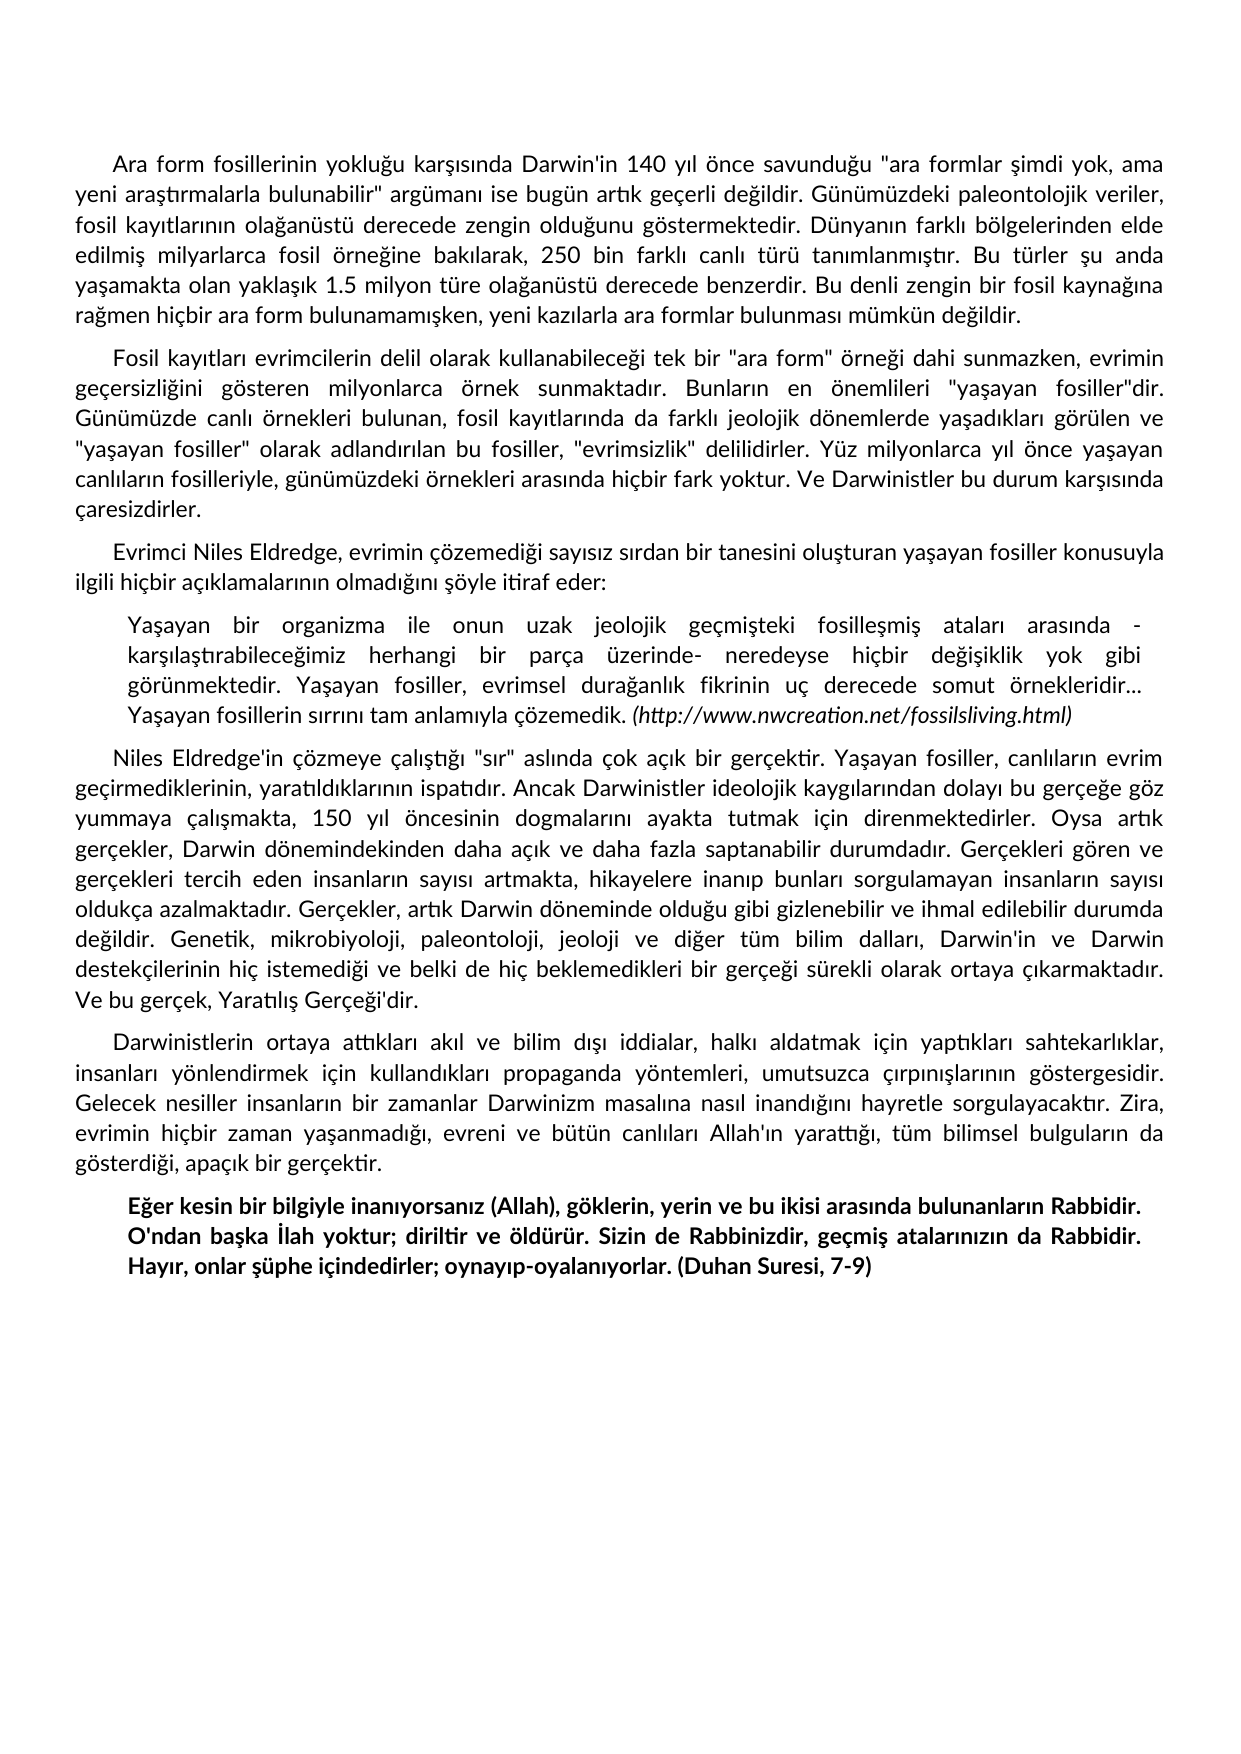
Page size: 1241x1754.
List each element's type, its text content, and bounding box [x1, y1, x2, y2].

text Eğer kesin bir bilgiyle inanıyorsanız (Allah), göklerin, yerin ve bu ikisi arasında bulunanların Rabbidir. O'ndan başka İlah yoktur; diriltir ve öldürür. Sizin de Rabbinizdir, geçmiş atalarınızın da Rabbidir. Hayır, onlar şüphe içindedirler; oynayıp-oyalanıyorlar. (Duhan Suresi, 7-9) [127, 1192, 1143, 1279]
text Niles Eldredge'in çözmeye çalıştığı "sır" aslında çok açık bir gerçektir. Yaşayan fosiller, canlıların evrim geçirmediklerinin, yaratıldıklarının ispatıdır. Ancak Darwinistler ideolojik kaygılarından dolayı bu gerçeğe göz yummaya çalışmakta, 150 yıl öncesinin dogmalarını ayakta tutmak için direnmektedirler. Oysa artık gerçekler, Darwin dönemindekinden daha açık ve daha fazla saptanabilir durumdadır. Gerçekleri gören ve gerçekleri tercih eden insanların sayısı artmakta, hikayelere inanıp bunları sorgulamayan insanların sayısı oldukça azalmaktadır. Gerçekler, artık Darwin döneminde olduğu gibi gizlenebilir ve ihmal edilebilir durumda değildir. Genetik, mikrobiyoloji, paleontoloji, jeoloji ve diğer tüm bilim dalları, Darwin'in ve Darwin destekçilerinin hiç istemediği ve belki de hiç beklemedikleri bir gerçeği sürekli olarak ortaya çıkarmaktadır. Ve bu gerçek, Yaratılış Gerçeği'dir. [75, 744, 1165, 1013]
text Yaşayan bir organizma ile onun uzak jeolojik geçmişteki fosilleşmiş ataları arasında -karşılaştırabileceğimiz herhangi bir parça üzerinde- neredeyse hiçbir değişiklik yok gibi görünmektedir. Yaşayan fosiller, evrimsel durağanlık fikrinin uç derecede somut örnekleridir... Yaşayan fosillerin sırrını tam anlamıyla çözemedik. (http://www.nwcreation.net/fossilsliving.html) [127, 610, 1143, 728]
text Ara form fosillerinin yokluğu karşısında Darwin'in 140 yıl önce savunduğu "ara formlar şimdi yok, ama yeni araştırmalarla bulunabilir" argümanı ise bugün artık geçerli değildir. Günümüzdeki paleontolojik veriler, fosil kayıtlarının olağanüstü derecede zengin olduğunu göstermektedir. Dünyanın farklı bölgelerinden elde edilmiş milyarlarca fosil örneğine bakılarak, 250 bin farklı canlı türü tanımlanmıştır. Bu türler şu anda yaşamakta olan yaklaşık 1.5 milyon türe olağanüstü derecede benzerdir. Bu denli zengin bir fosil kaynağına rağmen hiçbir ara form bulunamamışken, yeni kazılarla ara formlar bulunması mümkün değildir. [75, 150, 1165, 328]
text Darwinistlerin ortaya attıkları akıl ve bilim dışı iddialar, halkı aldatmak için yaptıkları sahtekarlıklar, insanları yönlendirmek için kullandıkları propaganda yöntemleri, umutsuzca çırpınışlarının göstergesidir. Gelecek nesiller insanların bir zamanlar Darwinizm masalına nasıl inandığını hayretle sorgulayacaktır. Zira, evrimin hiçbir zaman yaşanmadığı, evreni ve bütün canlıları Allah'ın yarattığı, tüm bilimsel bulguların da gösterdiği, apaçık bir gerçektir. [75, 1028, 1165, 1176]
text Fosil kayıtları evrimcilerin delil olarak kullanabileceği tek bir "ara form" örneği dahi sunmazken, evrimin geçersizliğini gösteren milyonlarca örnek sunmaktadır. Bunların en önemlileri "yaşayan fosiller"dir. Günümüzde canlı örnekleri bulunan, fosil kayıtlarında da farklı jeolojik dönemlerde yaşadıkları görülen ve "yaşayan fosiller" olarak adlandırılan bu fosiller, "evrimsizlik" delilidirler. Yüz milyonlarca yıl önce yaşayan canlıların fosilleriyle, günümüzdeki örnekleri arasında hiçbir fark yoktur. Ve Darwinistler bu durum karşısında çaresizdirler. [75, 344, 1165, 522]
text Evrimci Niles Eldredge, evrimin çözemediği sayısız sırdan bir tanesini oluşturan yaşayan fosiller konusuyla ilgili hiçbir açıklamalarının olmadığını şöyle itiraf eder: [75, 537, 1165, 595]
